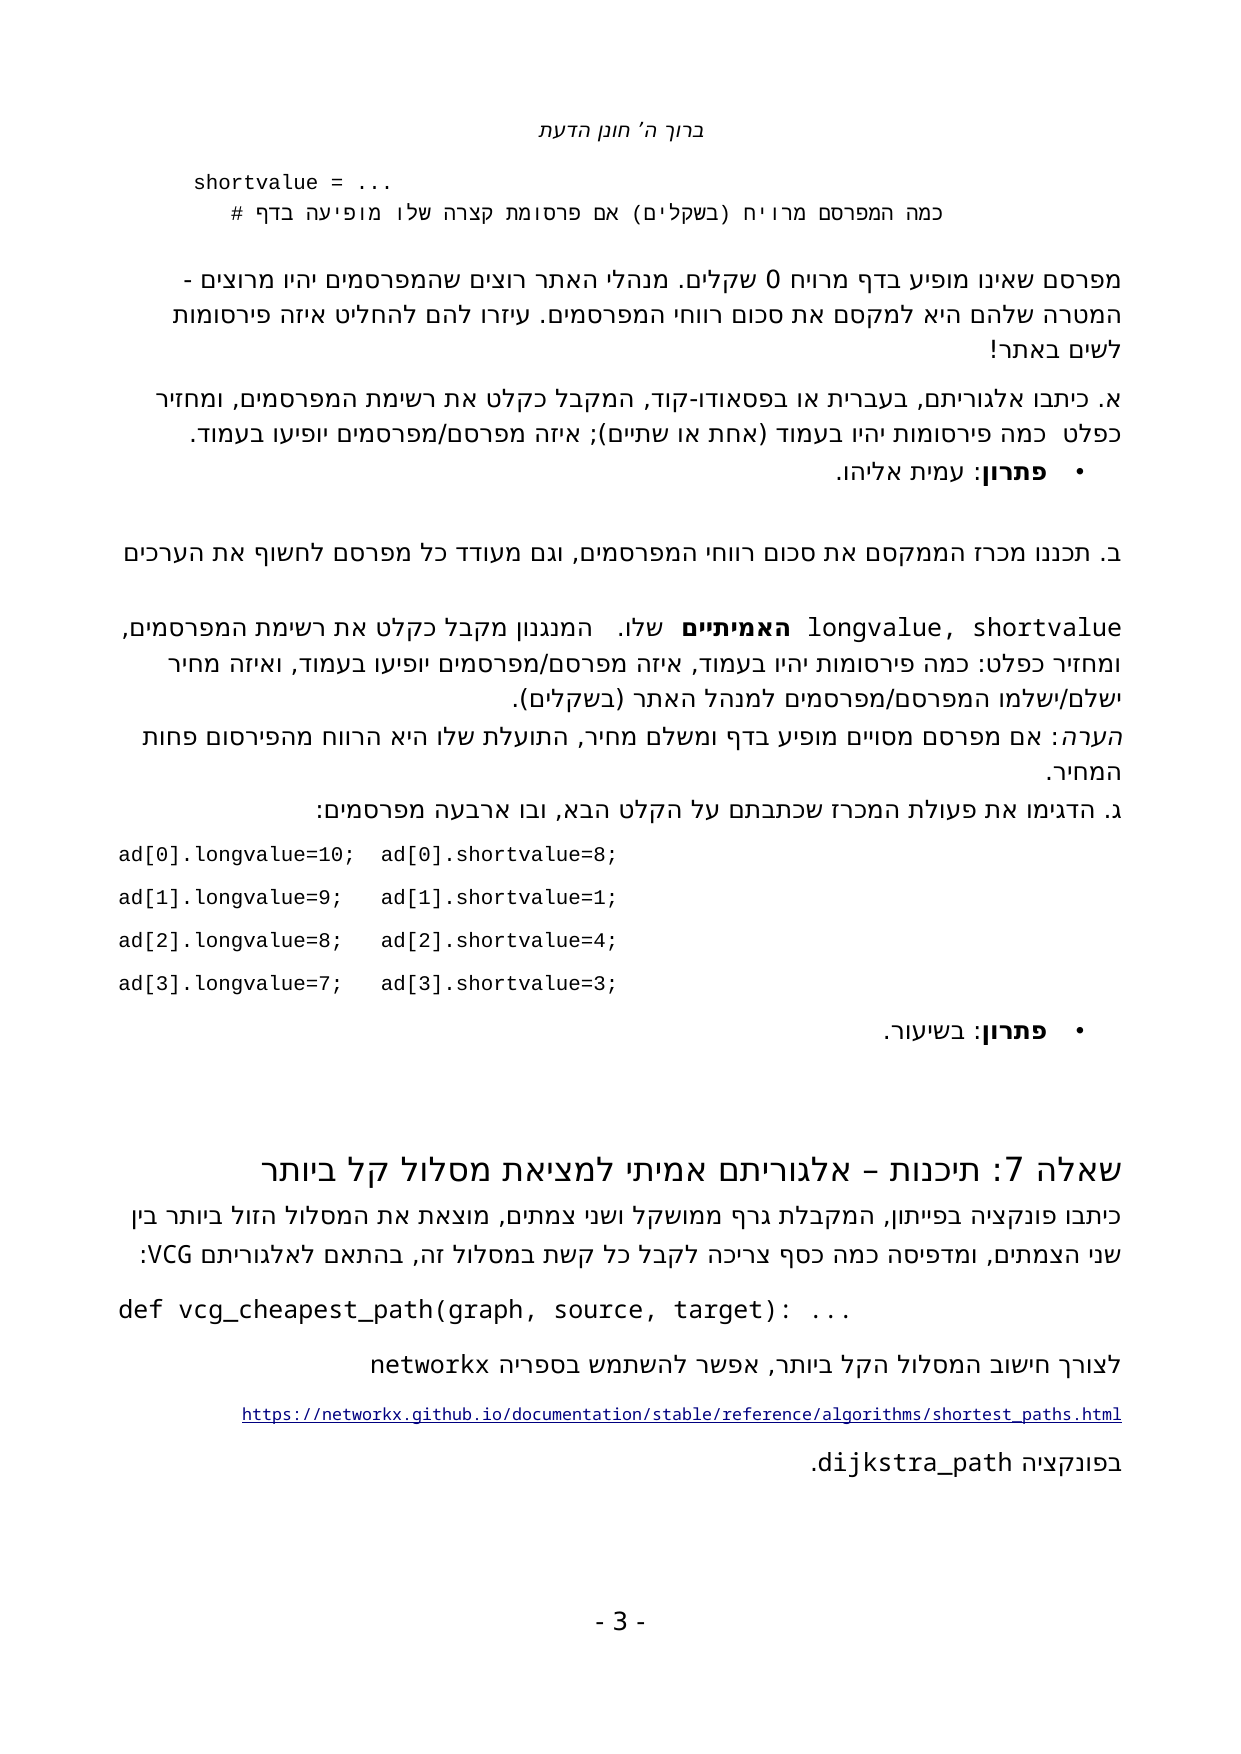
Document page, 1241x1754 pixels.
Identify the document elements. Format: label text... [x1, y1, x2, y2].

text def vcg_cheapest_path(graph, source, target): ... [118, 1292, 1122, 1326]
list פתרון: בשיעור. [118, 1016, 1084, 1045]
text ב. תכננו מכרז הממקסם את סכום רווחי המפרסמים, וגם מעודד כל מפרסם לחשוף את הערכים longvalue, shortvalue האמיתיים שלו. המנגנון מקבל כקלט את רשימת המפרסמים, ומחזיר כפלט: כמה פירסומות יהיו בעמוד, איזה מפרסם/מפרסמים יופיעו בעמוד, ואיזה מחיר ישלם/ישלמו המפרסם/מפרסמים למנהל האתר (בשקלים). [118, 538, 1122, 713]
text shortvalue = ... [118, 172, 1122, 196]
text ad[2].longvalue=8; ad[2].shortvalue=4; [118, 930, 1122, 954]
list פתרון: עמית אליהו. [118, 457, 1084, 486]
text כיתבו פונקציה בפייתון, המקבלת גרף ממושקל ושני צמתים, מוצאת את המסלול הזול ביותר בין שני הצמתים, ומדפיסה כמה כסף צריכה לקבל כל קשת במסלול זה, בהתאם לאלגוריתם VCG: [118, 1201, 1122, 1270]
text ad[0].longvalue=10; ad[0].shortvalue=8; [118, 844, 1122, 868]
text א. כיתבו אלגוריתם, בעברית או בפסאודו-קוד, המקבל כקלט את רשימת המפרסמים, ומחזיר כפלט כמה פירסומות יהיו בעמוד (אחת או שתיים); איזה מפרסם/מפרסמים יופיעו בעמוד. [118, 384, 1122, 449]
text הערה: אם מפרסם מסויים מופיע בדף ומשלם מחיר, התועלת שלו היא הרווח מהפירסום פחות המחיר. [118, 722, 1122, 786]
subtitle שאלה 7: תיכנות – אלגוריתם אמיתי למציאת מסלול קל ביותר [118, 1150, 1122, 1189]
text # כמה המפרסם מרויח (בשקלים) אם פרסומת קצרה שלו מופיעה בדף [118, 203, 1122, 227]
text ad[1].longvalue=9; ad[1].shortvalue=1; [118, 887, 1122, 911]
text בפונקציה dijkstra_path. [118, 1444, 1122, 1478]
text לצורך חישוב המסלול הקל ביותר, אפשר להשתמש בספריה networkx [118, 1347, 1122, 1381]
text https://networkx.github.io/documentation/stable/reference/algorithms/shortest_paths.html [118, 1403, 1122, 1425]
text מפרסם שאינו מופיע בדף מרויח 0 שקלים. מנהלי האתר רוצים שהמפרסמים יהיו מרוצים - המטרה שלהם היא למקסם את סכום רווחי המפרסמים. עיזרו להם להחליט איזה פירסומות לשים באתר! [118, 265, 1122, 364]
text ג. הדגימו את פעולת המכרז שכתבתם על הקלט הבא, ובו ארבעה מפרסמים: [118, 795, 1122, 824]
text ad[3].longvalue=7; ad[3].shortvalue=3; [118, 973, 1122, 997]
